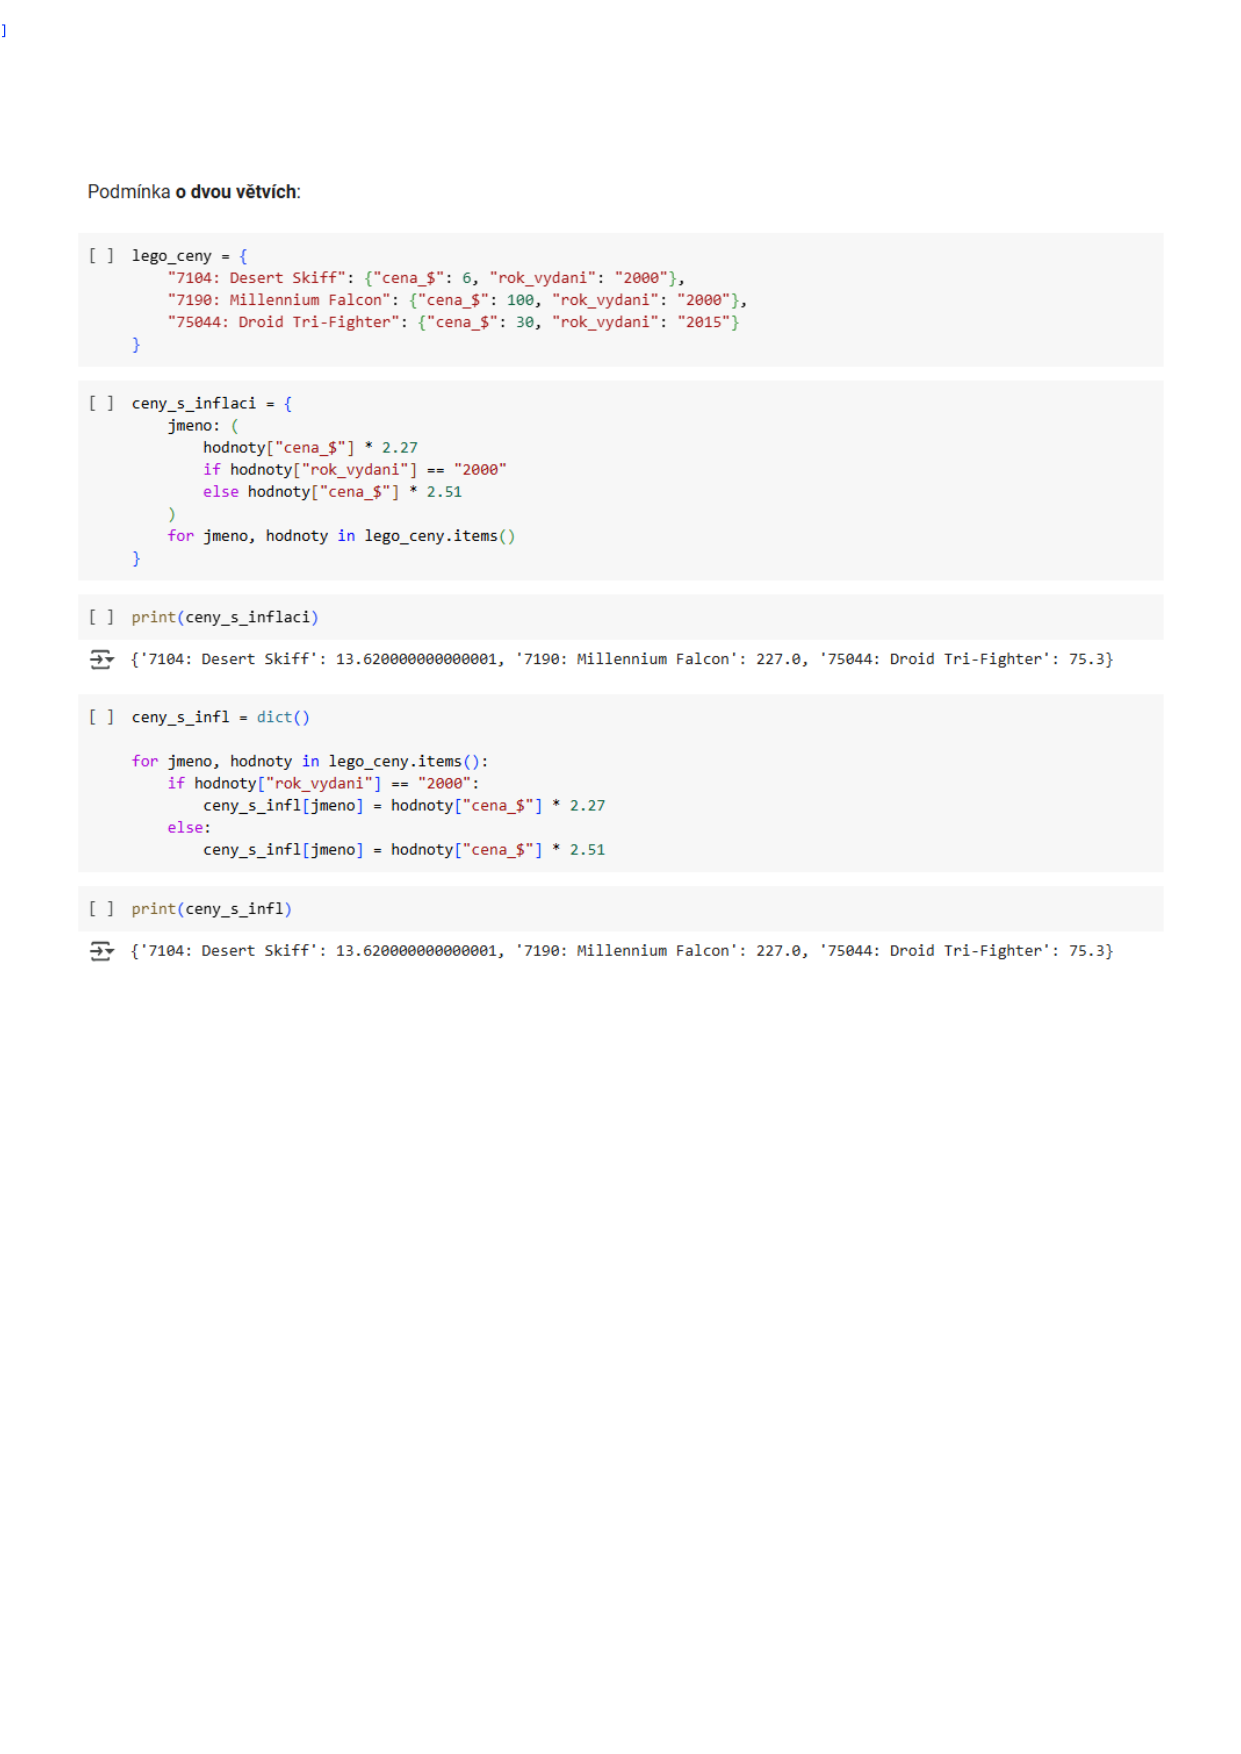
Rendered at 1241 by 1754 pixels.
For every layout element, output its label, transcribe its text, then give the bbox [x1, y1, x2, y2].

picture [76, 175, 1164, 971]
text ] [0, 20, 1240, 40]
